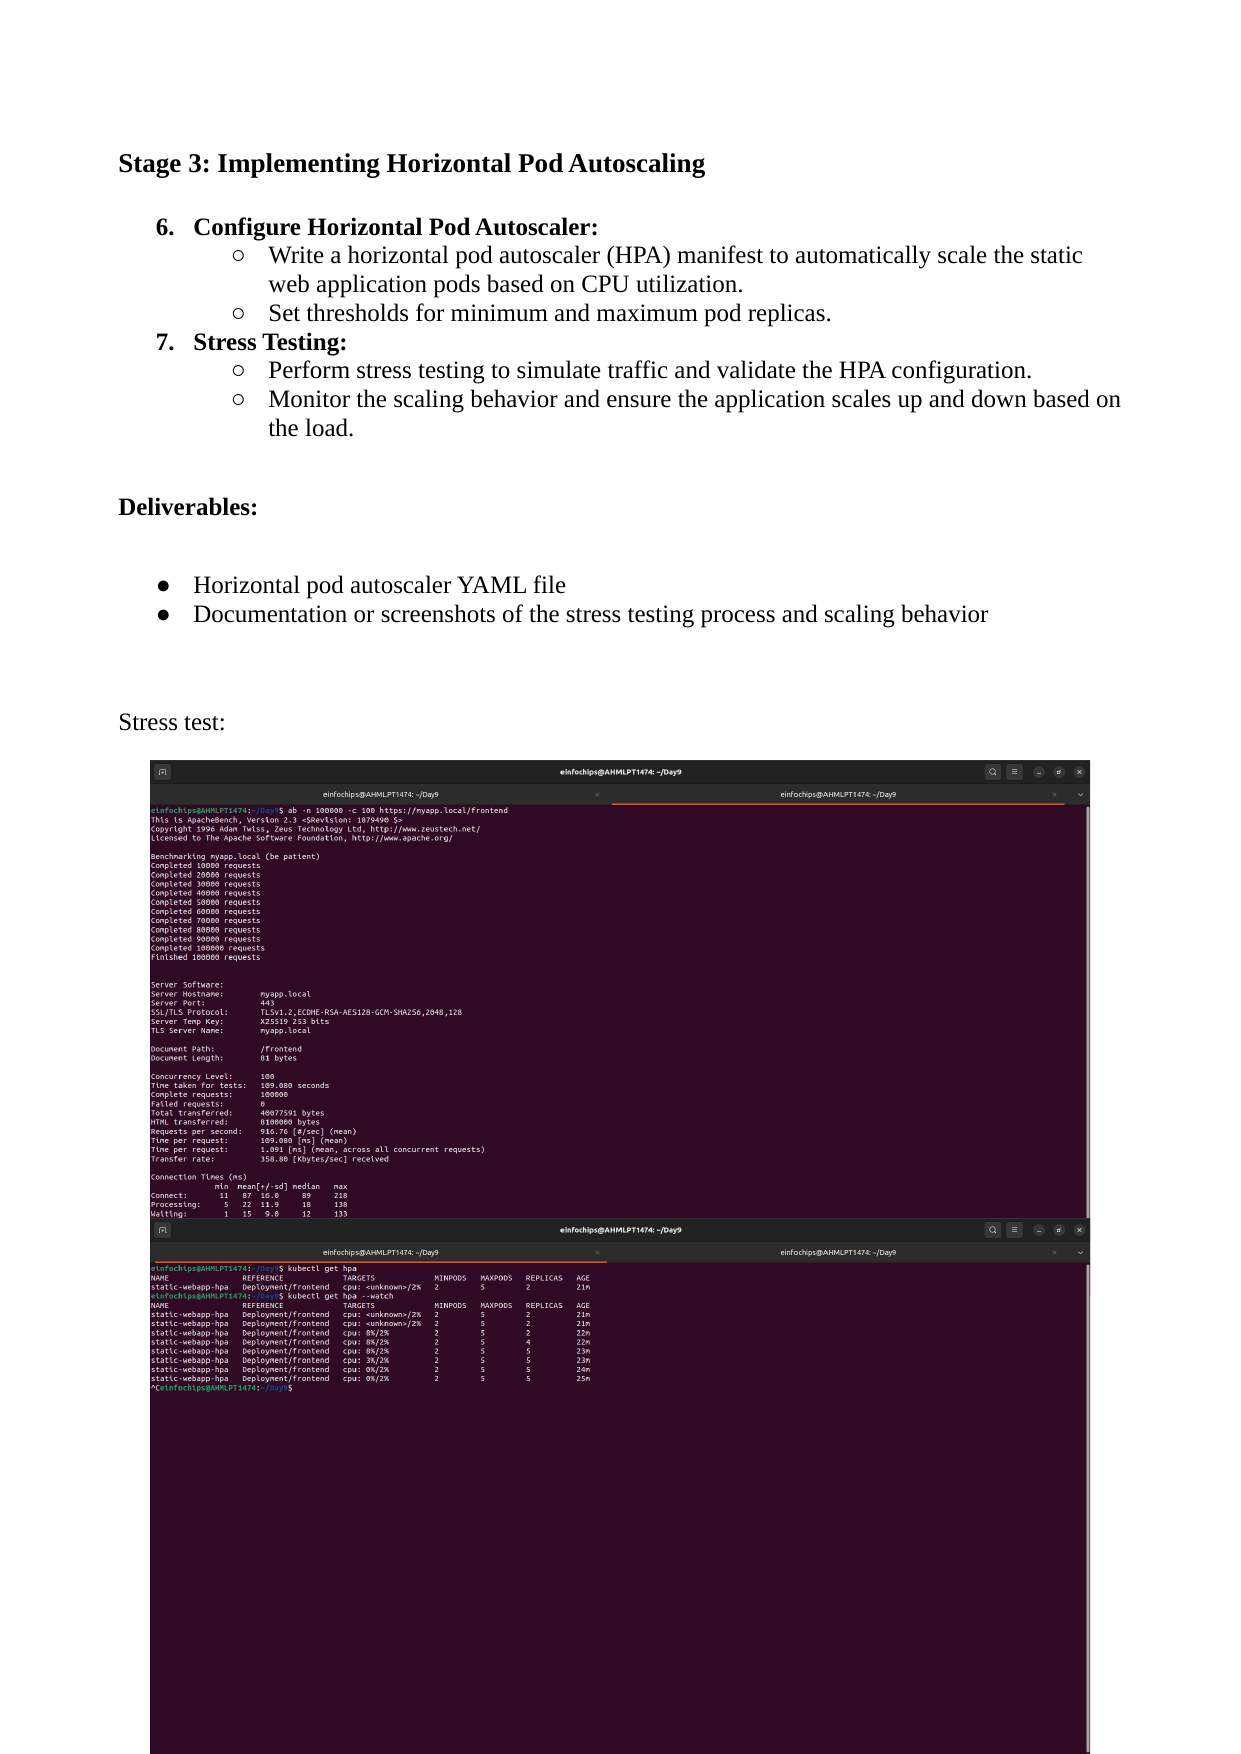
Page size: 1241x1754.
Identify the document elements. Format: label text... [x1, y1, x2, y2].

list Configure Horizontal Pod Autoscaler: [156, 212, 1122, 241]
list Monitor the scaling behavior and ensure the application scales up and down based on the load. [231, 384, 1122, 442]
list Write a horizontal pod autoscaler (HPA) manifest to automatically scale the static web application pods based on CPU utilization. [231, 241, 1122, 298]
subtitle Stage 3: Implementing Horizontal Pod Autoscaling [118, 147, 1122, 178]
text Deliverables: [118, 492, 1122, 521]
list Horizontal pod autoscaler YAML file [156, 571, 1122, 599]
text Stress test: [118, 707, 1122, 736]
list Perform stress testing to simulate traffic and validate the HPA configuration. [231, 356, 1122, 384]
list Set thresholds for minimum and maximum pod replicas. [231, 298, 1122, 327]
list Stress Testing: [156, 327, 1122, 356]
list Documentation or screenshots of the stress testing process and scaling behavior [156, 599, 1122, 628]
picture [150, 760, 1091, 1754]
